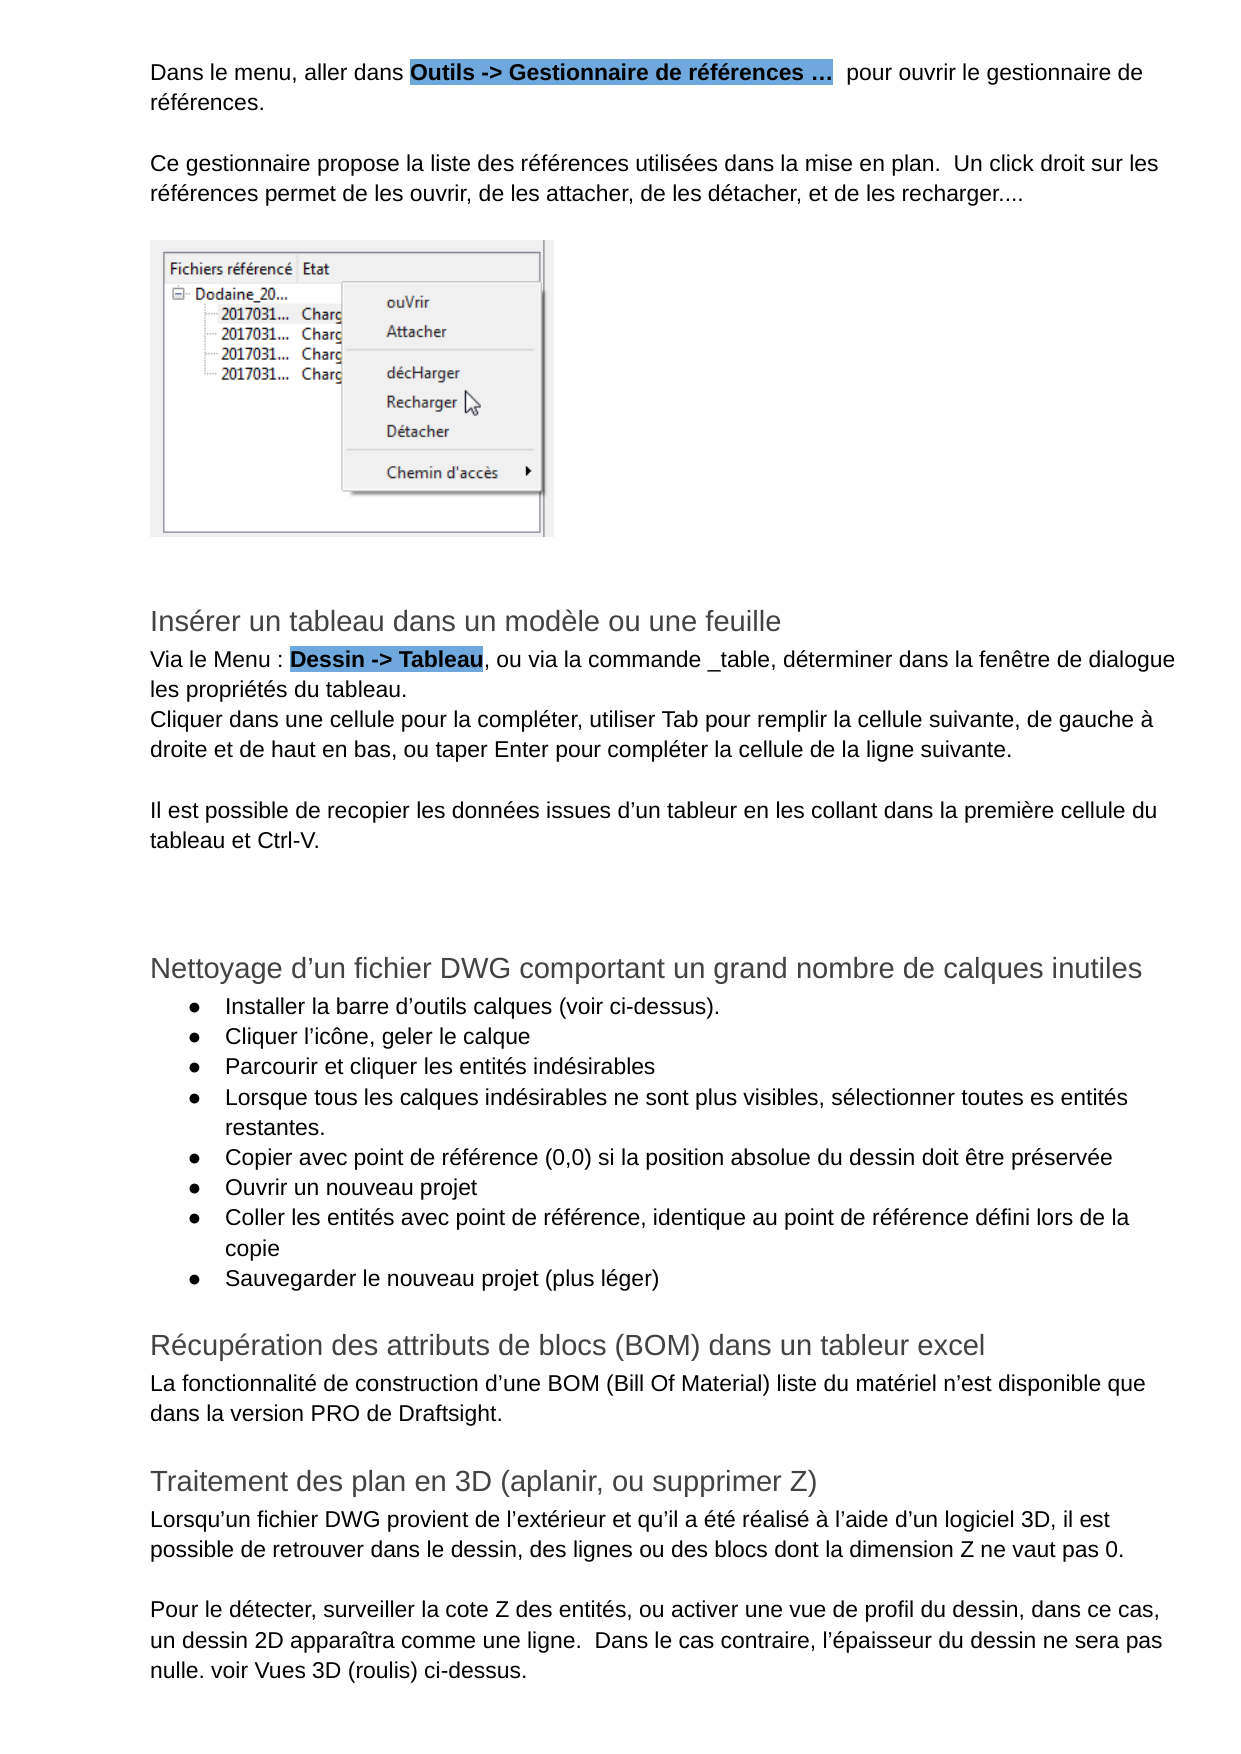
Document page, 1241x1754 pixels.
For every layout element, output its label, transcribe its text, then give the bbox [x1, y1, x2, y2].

list Coller les entités avec point de référence, identique au point de référence défini lors de la copie [187, 1204, 1181, 1261]
list Cliquer l’icône, geler le calque [187, 1023, 1181, 1049]
subtitle Insérer un tableau dans un modèle ou une feuille [150, 604, 1181, 637]
text La fonctionnalité de construction d’une BOM (Bill Of Material) liste du matériel n’est disponible que dans la version PRO de Draftsight. [150, 1370, 1181, 1427]
subtitle Traitement des plan en 3D (aplanir, ou supprimer Z) [150, 1464, 1181, 1497]
list Installer la barre d’outils calques (voir ci-dessus). [187, 993, 1181, 1019]
list Lorsque tous les calques indésirables ne sont plus visibles, sélectionner toutes es entités restantes. [187, 1083, 1181, 1140]
list Parcourir et cliquer les entités indésirables [187, 1053, 1181, 1079]
subtitle Nettoyage d’un fichier DWG comportant un grand nombre de calques inutiles [150, 951, 1181, 984]
text Pour le détecter, surveiller la cote Z des entités, ou activer une vue de profil du dessin, dans ce cas, un dessin 2D apparaîtra comme une ligne. Dans le cas contraire, l’épaisseur du dessin ne sera pas nulle. voir Vues 3D (roulis) ci-dessus. [150, 1596, 1181, 1683]
text Via le Menu : Dessin -> Tableau, ou via la commande _table, déterminer dans la fenêtre de dialogue les propriétés du tableau. [150, 646, 1181, 702]
list Ouvrir un nouveau projet [187, 1174, 1181, 1200]
subtitle Récupération des attributs de blocs (BOM) dans un tableur excel [150, 1328, 1181, 1362]
text Dans le menu, aller dans Outils -> Gestionnaire de références … pour ouvrir le gestionnaire de références. [150, 59, 1181, 116]
list Copier avec point de référence (0,0) si la position absolue du dessin doit être préservée [187, 1144, 1181, 1170]
text Lorsqu’un fichier DWG provient de l’extérieur et qu’il a été réalisé à l’aide d’un logiciel 3D, il est possible de retrouver dans le dessin, des lignes ou des blocs dont la dimension Z ne vaut pas 0. [150, 1506, 1181, 1562]
list Sauvegarder le nouveau projet (plus léger) [187, 1265, 1181, 1291]
text Cliquer dans une cellule pour la compléter, utiliser Tab pour remplir la cellule suivante, de gauche à droite et de haut en bas, ou taper Enter pour compléter la cellule de la ligne suivante. [150, 706, 1181, 763]
text Il est possible de recopier les données issues d’un tableur en les collant dans la première cellule du tableau et Ctrl-V. [150, 797, 1181, 853]
picture [150, 240, 554, 537]
text Ce gestionnaire propose la liste des références utilisées dans la mise en plan. Un click droit sur les références permet de les ouvrir, de les attacher, de les détacher, et de les recharger.... [150, 149, 1181, 206]
